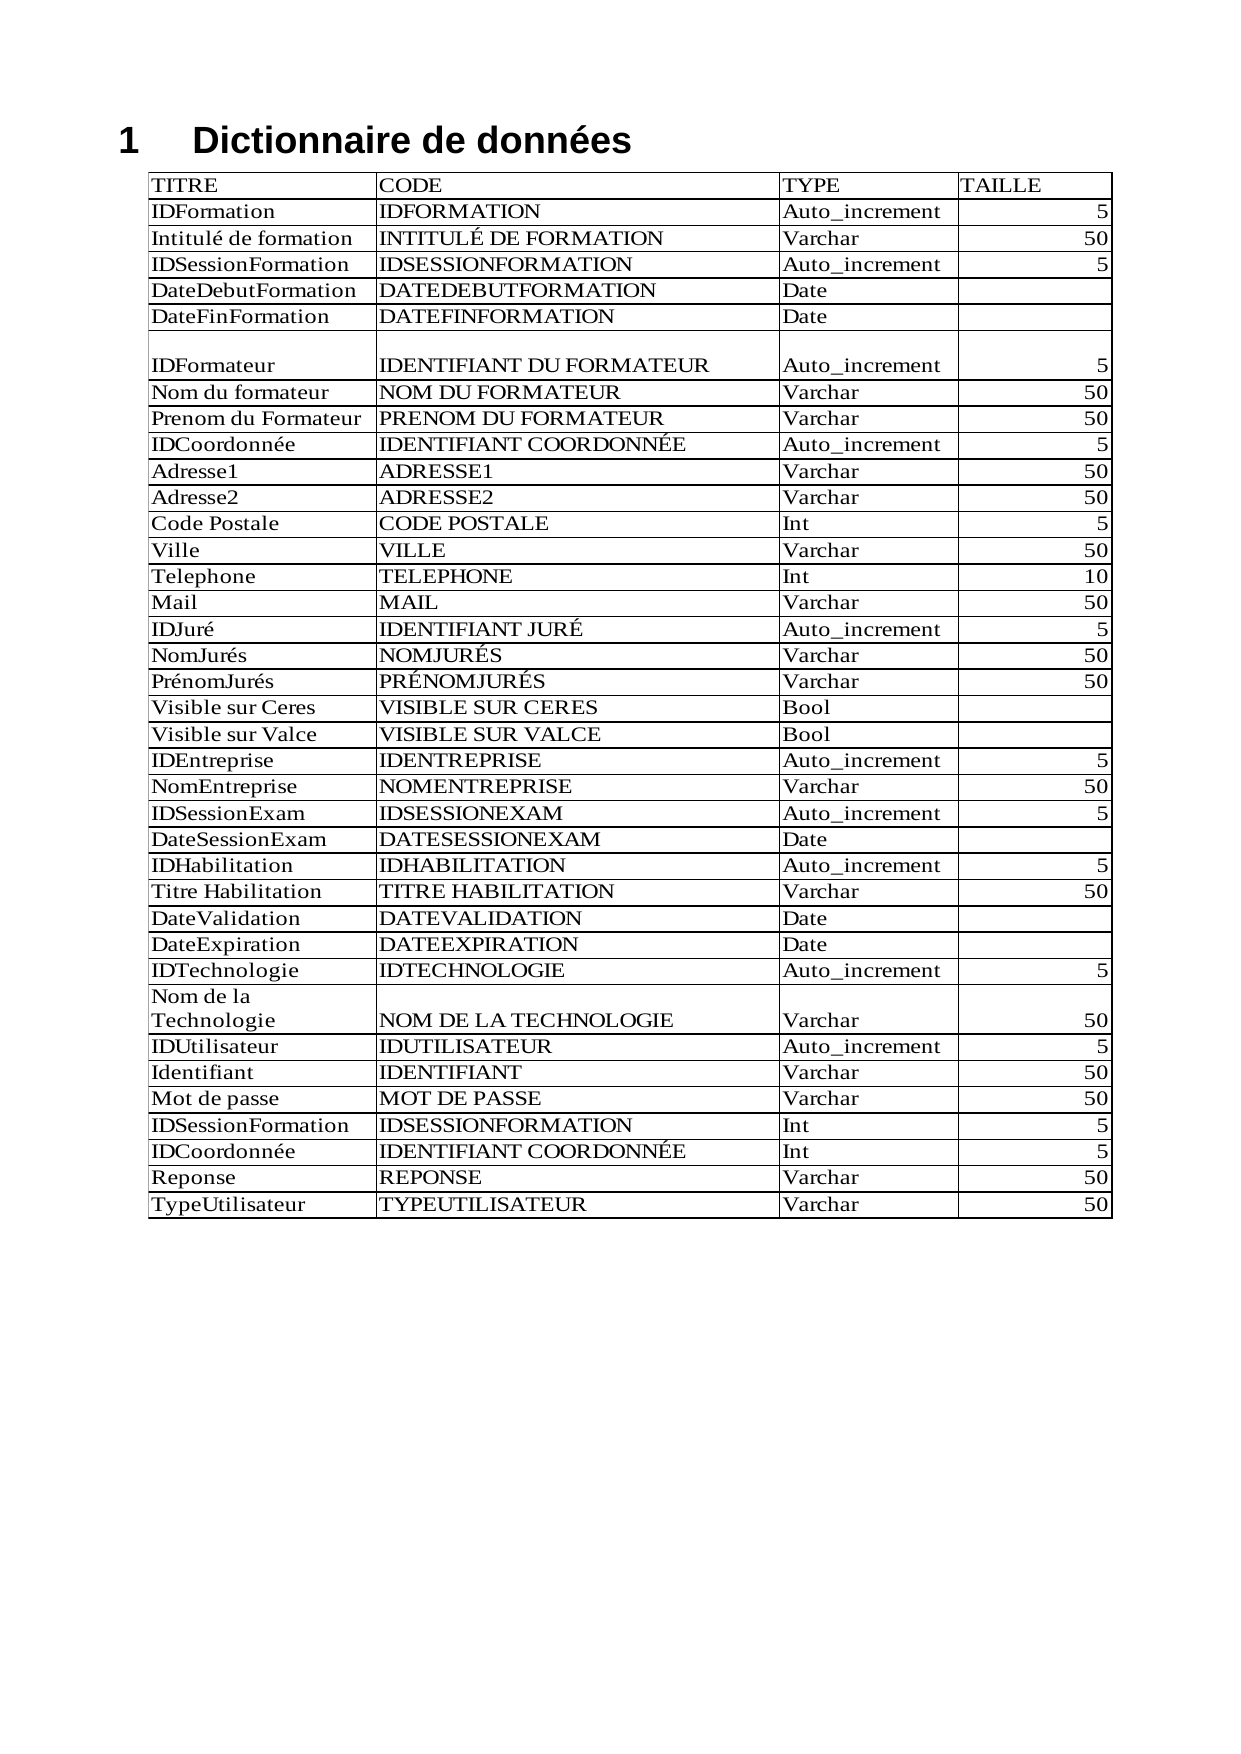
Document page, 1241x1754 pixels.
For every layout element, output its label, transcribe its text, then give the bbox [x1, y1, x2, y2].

subtitle Dictionnaire de données [118, 118, 1122, 162]
